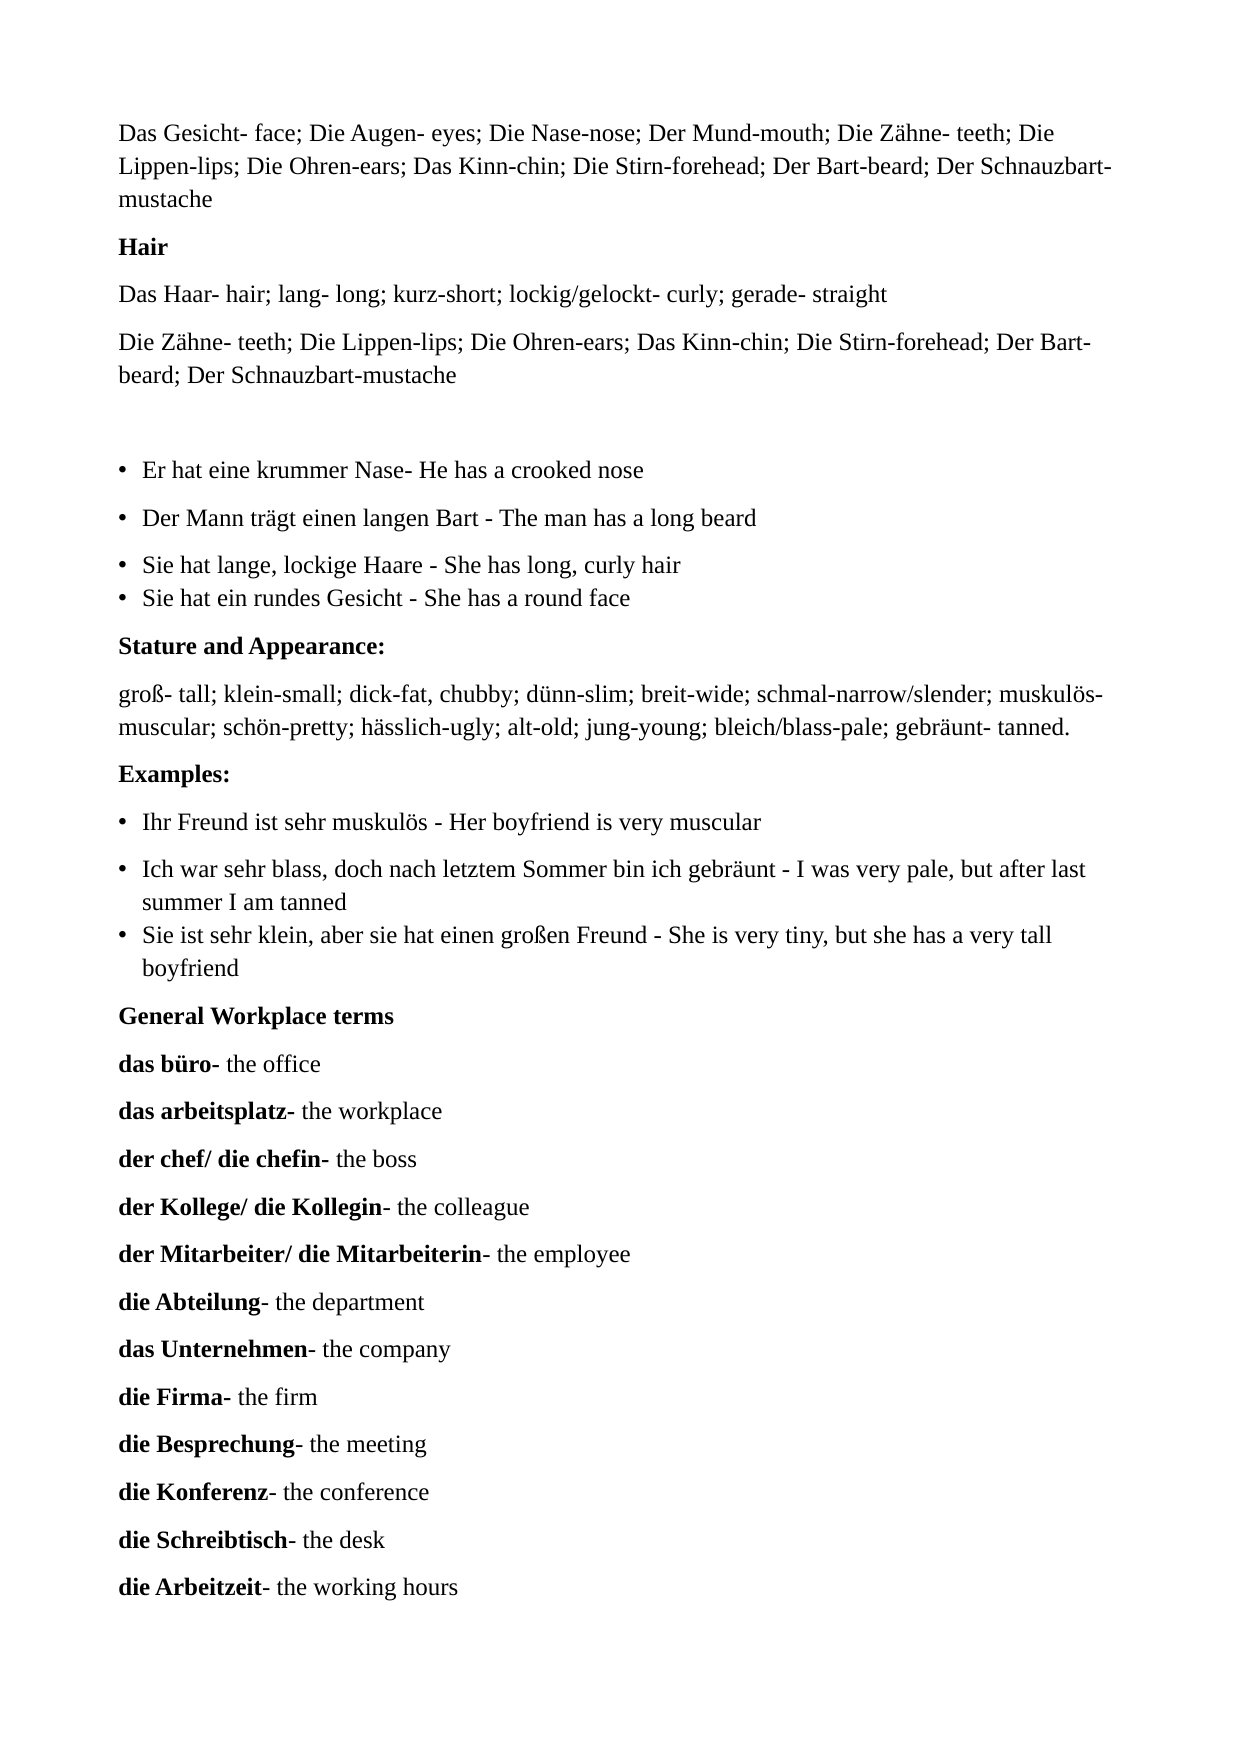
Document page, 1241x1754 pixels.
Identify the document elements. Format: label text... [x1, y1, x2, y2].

text Stature and Appearance: [118, 631, 1122, 660]
text das büro- the office [118, 1049, 1122, 1077]
text die Abteilung- the department [118, 1287, 1122, 1316]
text Das Haar- hair; lang- long; kurz-short; lockig/gelockt- curly; gerade- straight [118, 279, 1122, 308]
text die Besprechung- the meeting [118, 1429, 1122, 1458]
text das Unternehmen- the company [118, 1334, 1122, 1363]
list Ich war sehr blass, doch nach letztem Sommer bin ich gebräunt - I was very pale, but after last summer I am tanned [118, 854, 1122, 916]
text Examples: [118, 759, 1122, 788]
text das arbeitsplatz- the workplace [118, 1096, 1122, 1125]
text General Workplace terms [118, 1001, 1122, 1030]
list Er hat eine krummer Nase- He has a crooked nose [118, 455, 1122, 484]
text die Schreibtisch- the desk [118, 1525, 1122, 1553]
text die Konferenz- the conference [118, 1477, 1122, 1506]
text der chef/ die chefin- the boss [118, 1144, 1122, 1173]
text der Kollege/ die Kollegin- the colleague [118, 1192, 1122, 1220]
list Sie ist sehr klein, aber sie hat einen großen Freund - She is very tiny, but she has a very tall boyfriend [118, 921, 1122, 982]
text Das Gesicht- face; Die Augen- eyes; Die Nase-nose; Der Mund-mouth; Die Zähne- teeth; Die Lippen-lips; Die Ohren-ears; Das Kinn-chin; Die Stirn-forehead; Der Bart-beard; Der Schnauzbart-mustache [118, 118, 1122, 213]
text die Arbeitzeit- the working hours [118, 1572, 1122, 1601]
text die Firma- the firm [118, 1382, 1122, 1411]
text der Mitarbeiter/ die Mitarbeiterin- the employee [118, 1239, 1122, 1268]
text groß- tall; klein-small; dick-fat, chubby; dünn-slim; breit-wide; schmal-narrow/slender; muskulös-muscular; schön-pretty; hässlich-ugly; alt-old; jung-young; bleich/blass-pale; gebräunt- tanned. [118, 679, 1122, 740]
text Die Zähne- teeth; Die Lippen-lips; Die Ohren-ears; Das Kinn-chin; Die Stirn-forehead; Der Bart-beard; Der Schnauzbart-mustache [118, 327, 1122, 389]
list Der Mann trägt einen langen Bart - The man has a long beard [118, 503, 1122, 532]
list Ihr Freund ist sehr muskulös - Her boyfriend is very muscular [118, 807, 1122, 836]
list Sie hat ein rundes Gesicht - She has a round face [118, 583, 1122, 612]
list Sie hat lange, lockige Haare - She has long, curly hair [118, 550, 1122, 579]
text Hair [118, 232, 1122, 261]
